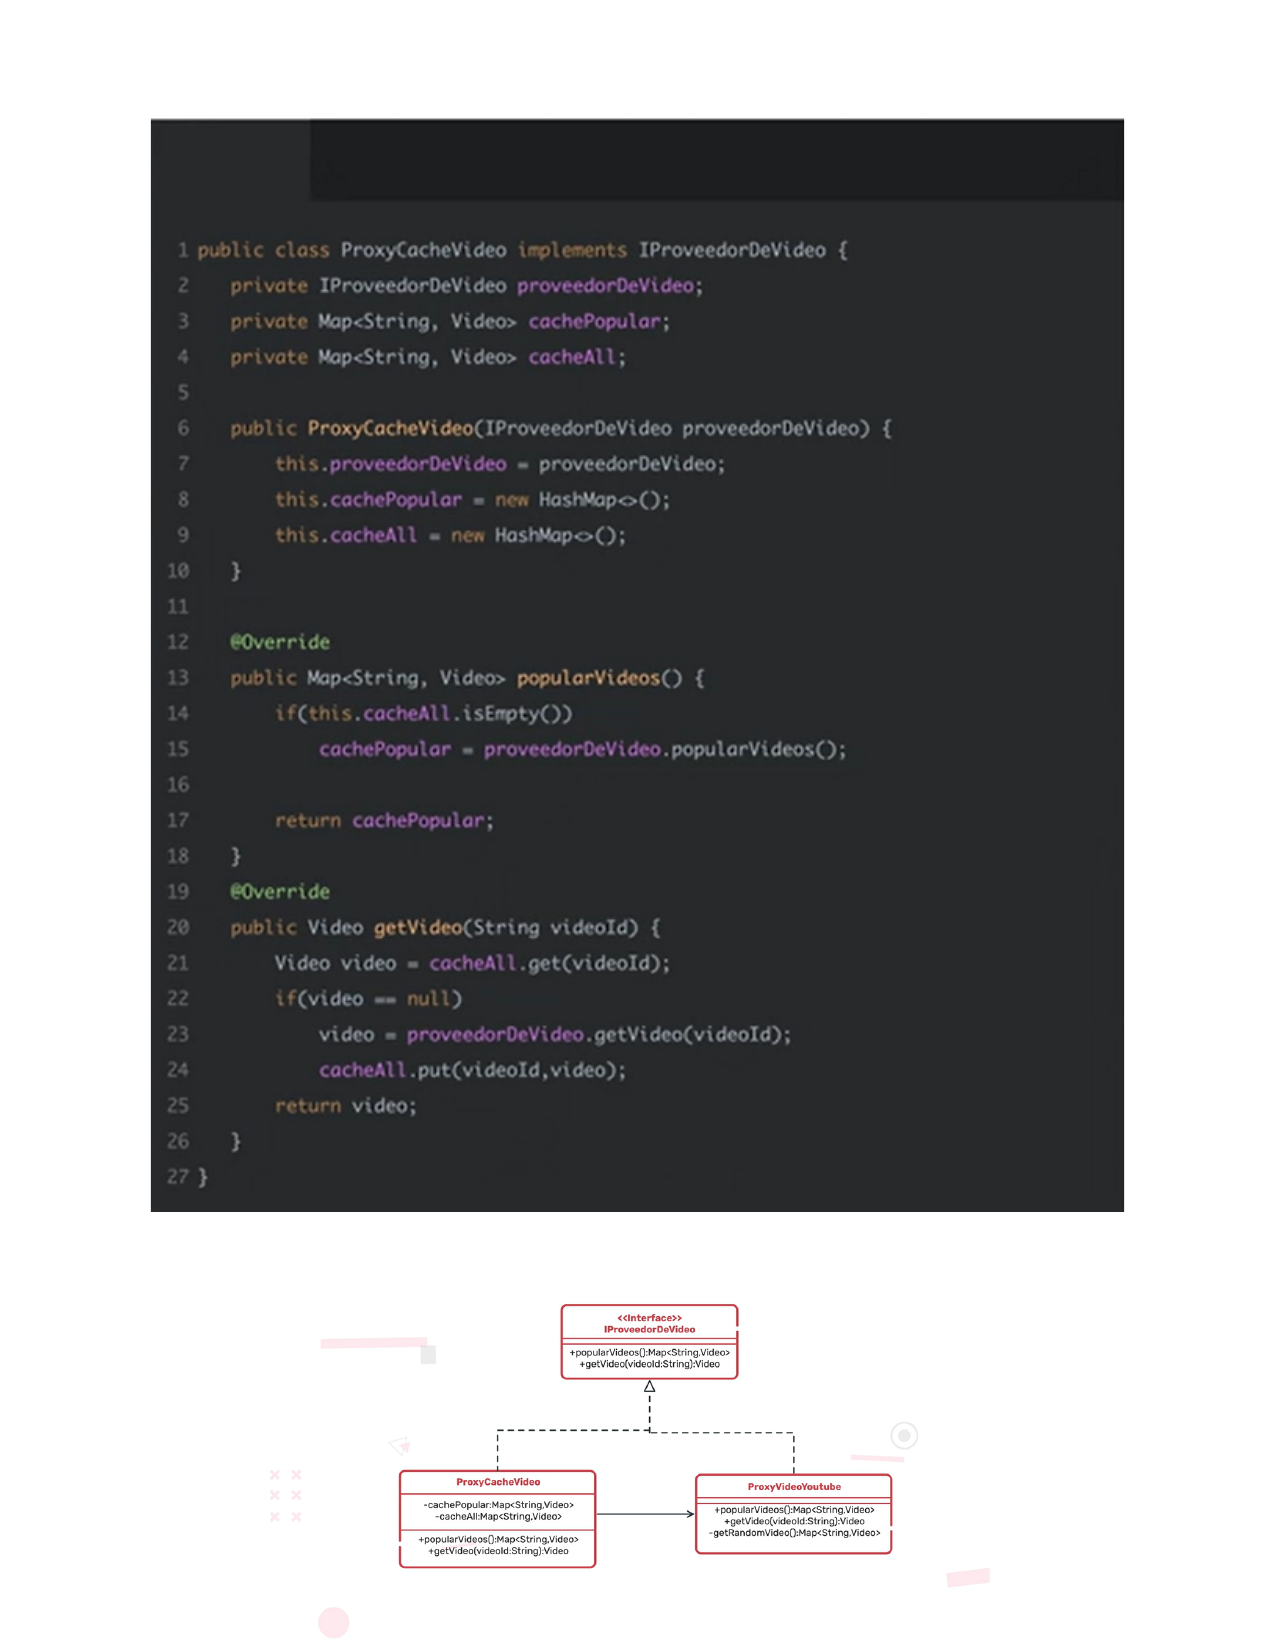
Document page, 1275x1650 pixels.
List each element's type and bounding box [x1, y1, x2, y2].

picture [150, 118, 1125, 1212]
picture [269, 1215, 990, 1650]
